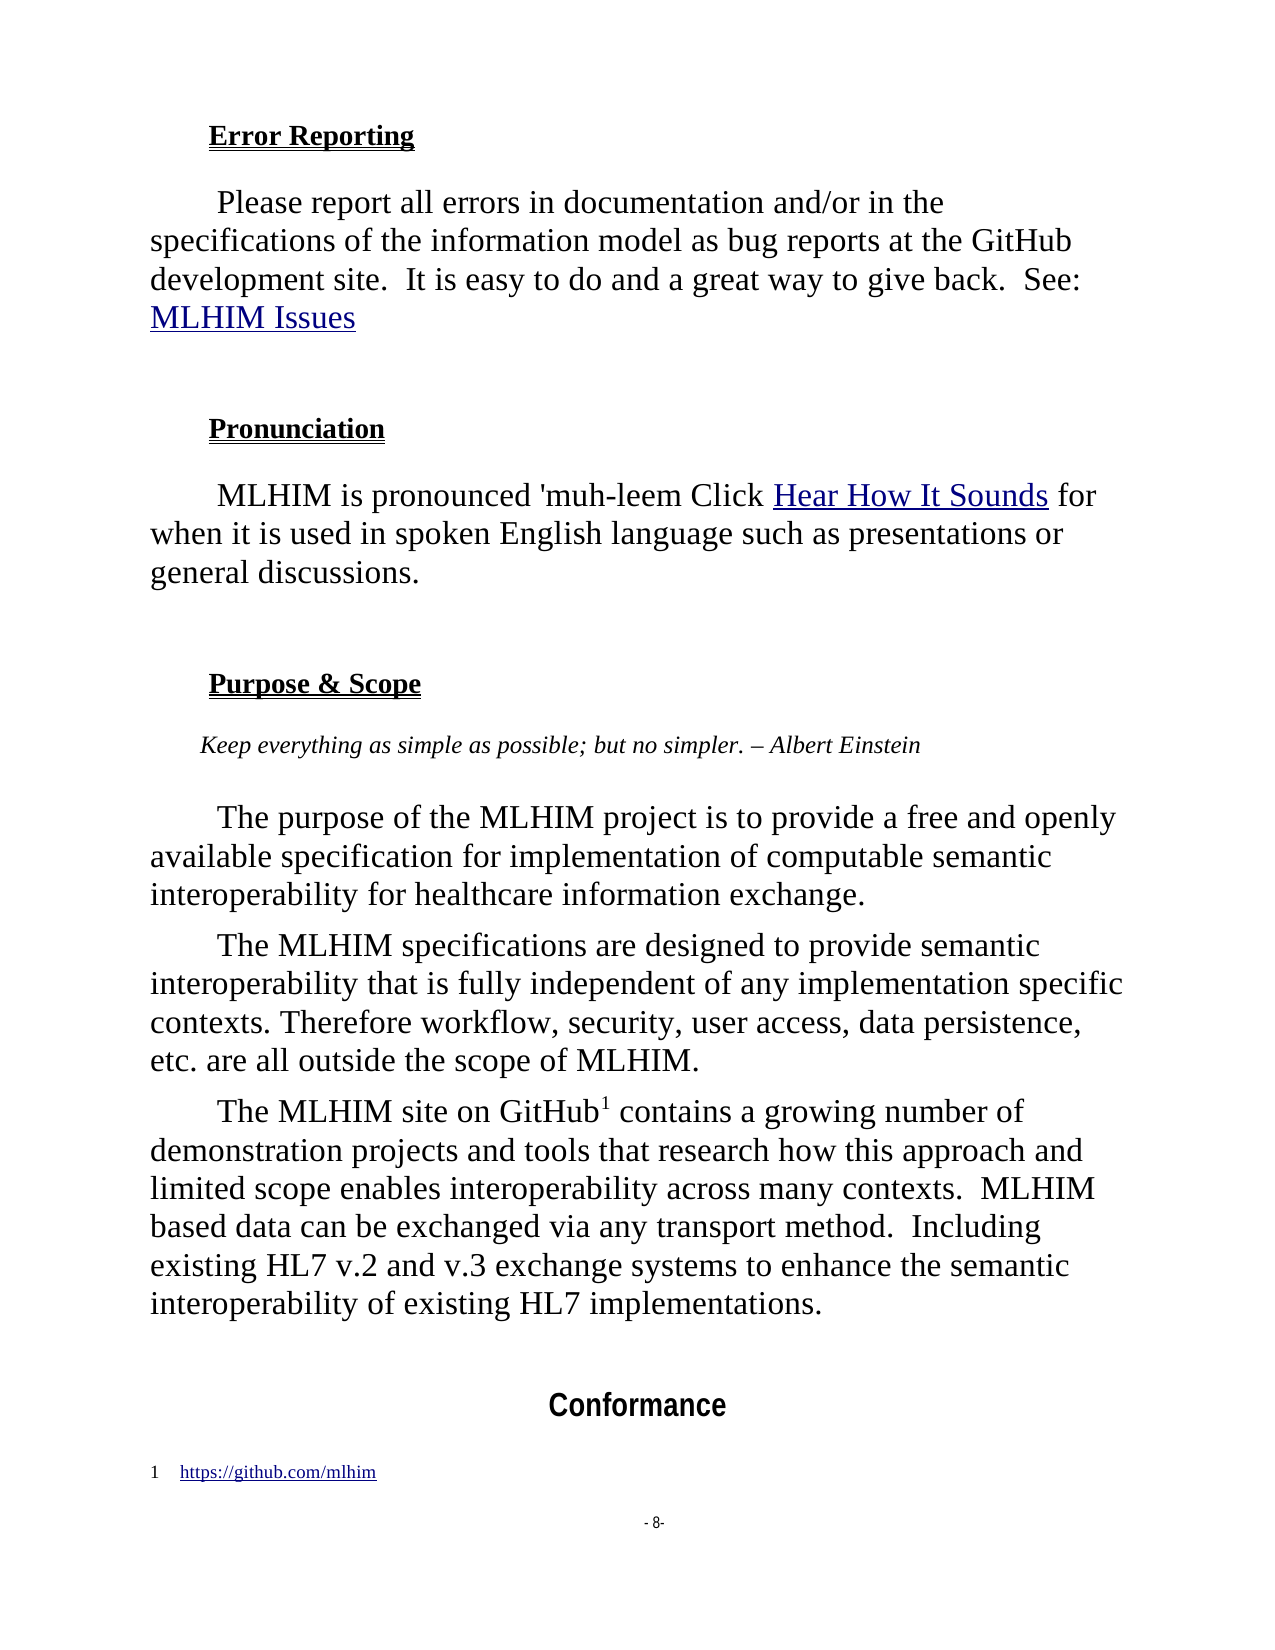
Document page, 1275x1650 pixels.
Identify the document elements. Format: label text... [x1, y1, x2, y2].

subtitle Purpose & Scope [150, 666, 1125, 699]
text Keep everything as simple as possible; but no simpler. – Albert Einstein [150, 729, 1125, 759]
text https://github.com/mlhim [150, 1461, 1125, 1483]
text MLHIM is pronounced 'muh-leem Click Hear How It Sounds for when it is used in spoken English language such as presentations or general discussions. [150, 475, 1125, 590]
subtitle Pronunciation [150, 411, 1125, 445]
subtitle Error Reporting [150, 118, 1125, 152]
text Please report all errors in documentation and/or in the specifications of the information model as bug reports at the GitHub development site. It is easy to do and a great way to give back. See: MLHIM Issues [150, 182, 1125, 336]
text The MLHIM specifications are designed to provide semantic interoperability that is fully independent of any implementation specific contexts. Therefore workflow, security, user access, data persistence, etc. are all outside the scope of MLHIM. [150, 925, 1125, 1079]
text The purpose of the MLHIM project is to provide a free and openly available specification for implementation of computable semantic interoperability for healthcare information exchange. [150, 797, 1125, 912]
text The MLHIM site on GitHub contains a growing number of demonstration projects and tools that research how this approach and limited scope enables interoperability across many contexts. MLHIM based data can be exchanged via any transport method. Including existing HL7 v.2 and v.3 exchange systems to enhance the semantic interoperability of existing HL7 implementations. [150, 1091, 1125, 1322]
